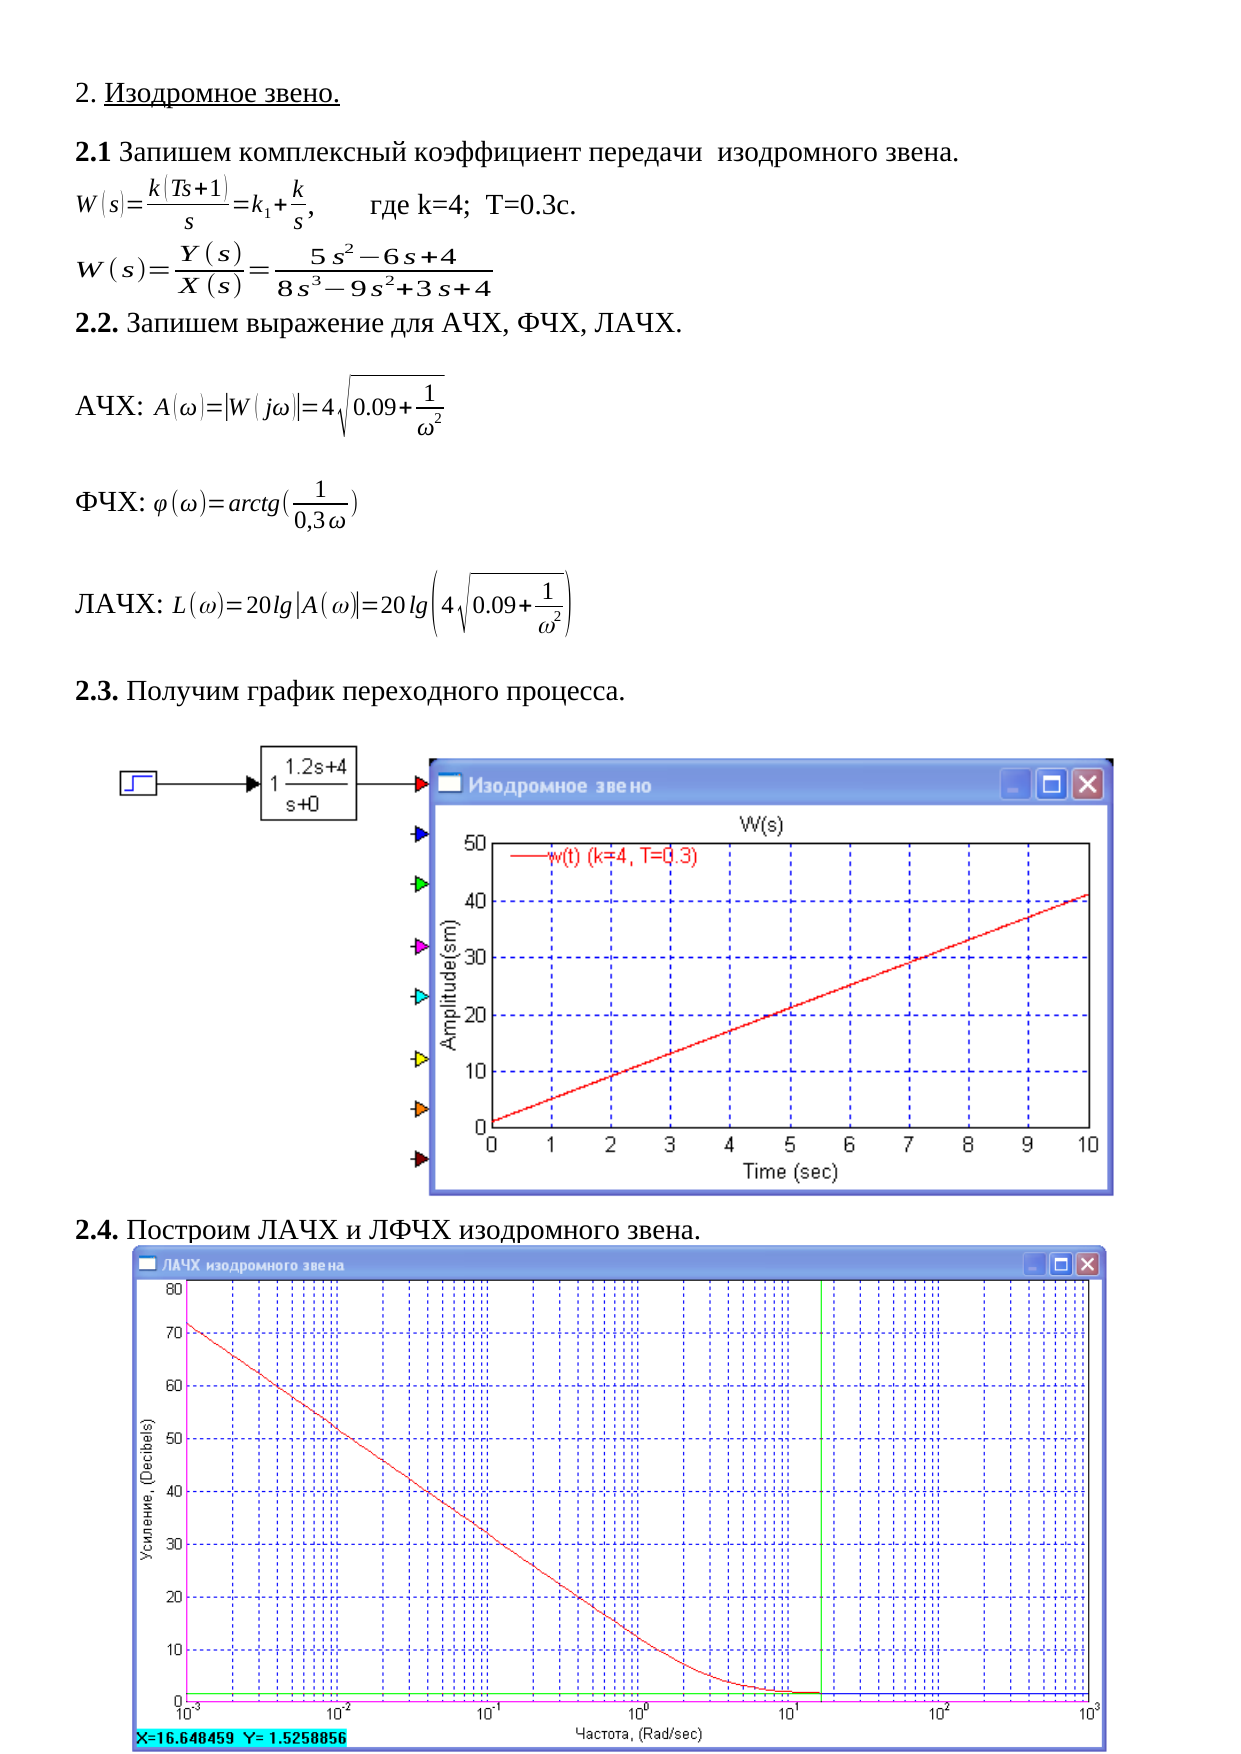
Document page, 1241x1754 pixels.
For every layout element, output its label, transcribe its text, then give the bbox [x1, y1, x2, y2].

text 2. Изодромное звено. [75, 75, 1165, 108]
text 2.4. Построим ЛАЧХ и ЛФЧХ изодромного звена. [75, 792, 1165, 1246]
text 2.1 Запишем комплексный коэффициент передачи изодромного звена. [75, 134, 1165, 168]
picture [109, 732, 1131, 1207]
text , где k=4; T=0.3c. [75, 173, 1165, 235]
text ЛАЧХ: [75, 568, 1165, 639]
text 2.2. Запишем выражение для АЧХ, ФЧХ, ЛАЧХ. [75, 305, 1165, 339]
text АЧХ: [75, 373, 1165, 441]
picture [130, 1243, 1110, 1754]
text 2.3. Получим график переходного процесса. [75, 673, 1165, 706]
text ФЧХ: [75, 475, 1165, 534]
